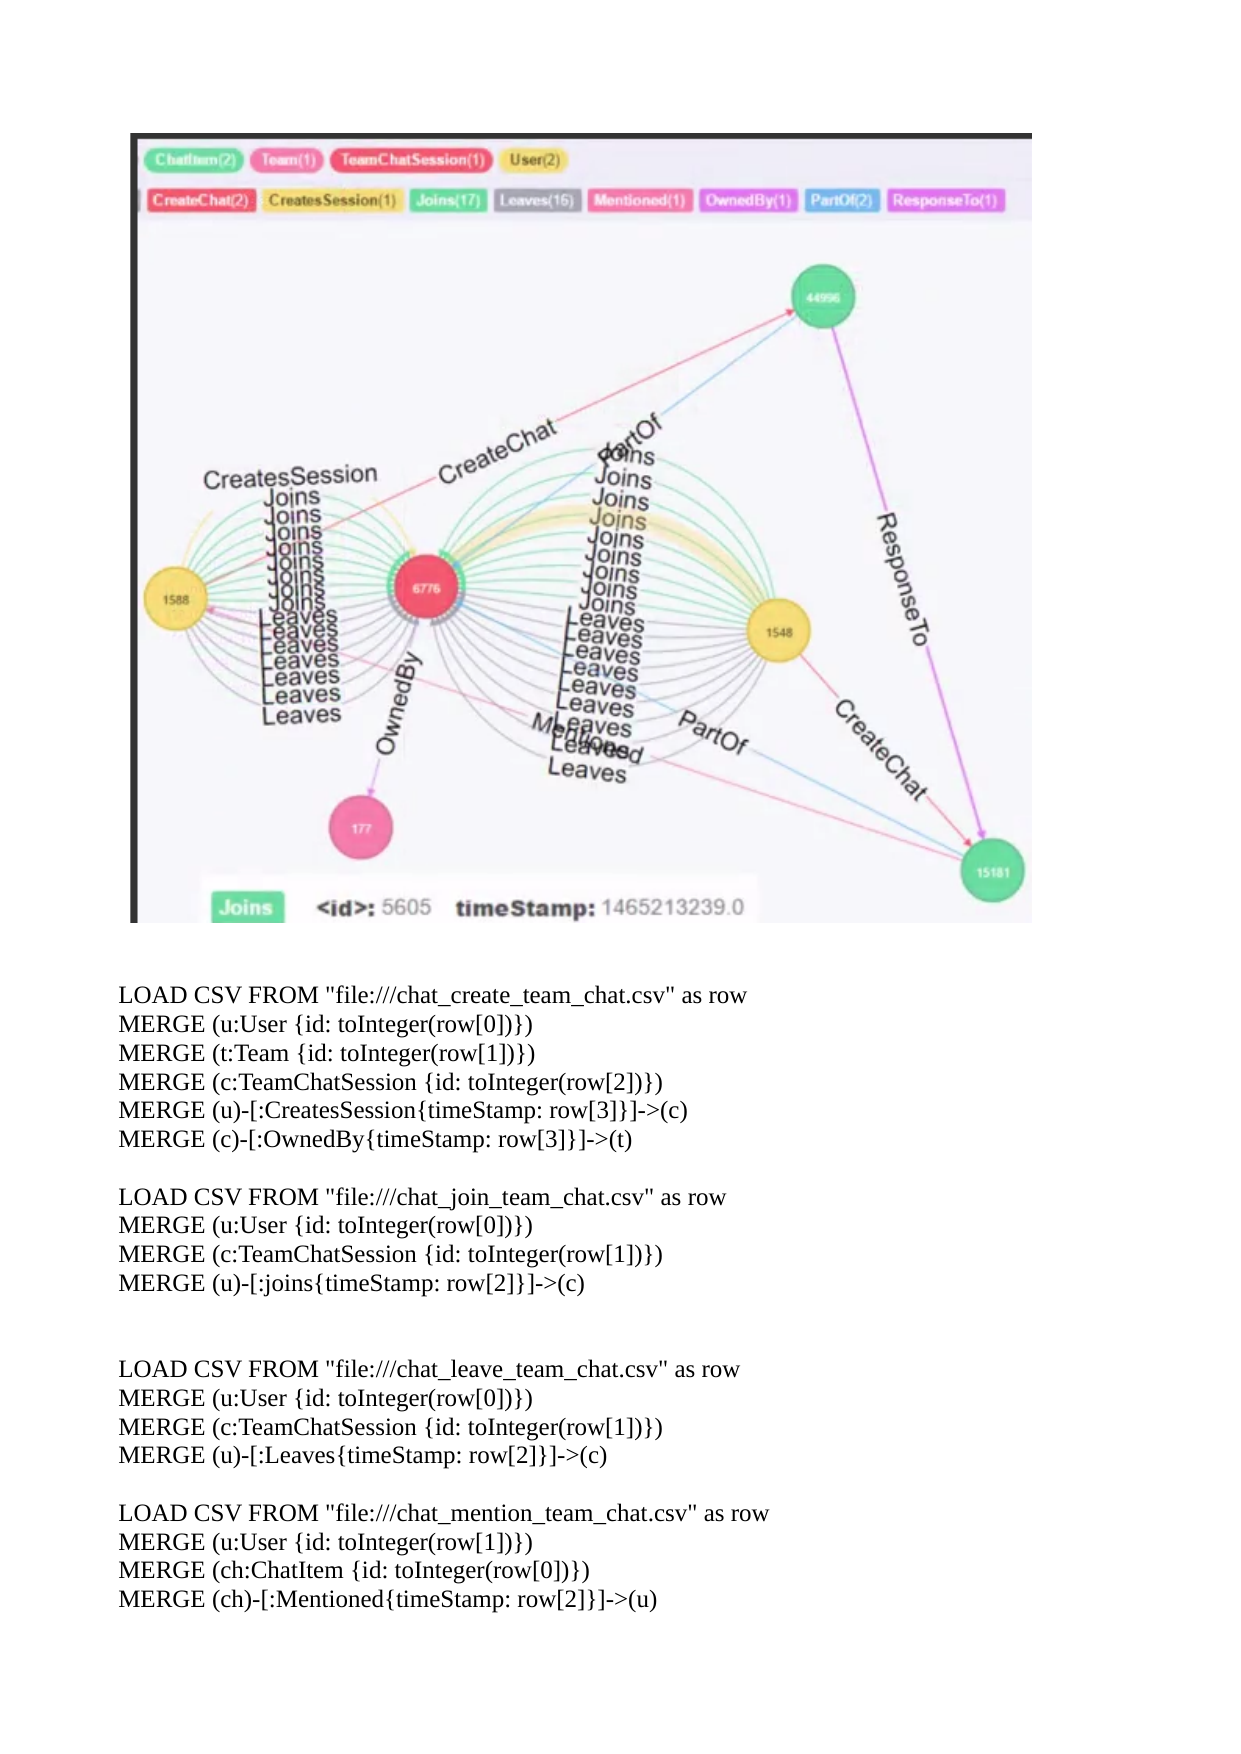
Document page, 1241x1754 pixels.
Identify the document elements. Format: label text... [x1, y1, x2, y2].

text MERGE (u:User {id: toInteger(row[0])}) [118, 1210, 1122, 1239]
text MERGE (u:User {id: toInteger(row[1])}) [118, 1527, 1122, 1555]
text MERGE (ch:ChatItem {id: toInteger(row[0])}) [118, 1555, 1122, 1584]
text MERGE (u:User {id: toInteger(row[0])}) [118, 1009, 1122, 1038]
text LOAD CSV FROM "file:///chat_join_team_chat.csv" as row [118, 1182, 1122, 1210]
text MERGE (c:TeamChatSession {id: toInteger(row[1])}) [118, 1412, 1122, 1440]
picture [130, 133, 1032, 923]
text MERGE (t:Team {id: toInteger(row[1])}) [118, 1038, 1122, 1067]
text LOAD CSV FROM "file:///chat_leave_team_chat.csv" as row [118, 1354, 1122, 1383]
text MERGE (c:TeamChatSession {id: toInteger(row[2])}) [118, 1067, 1122, 1095]
text MERGE (u)-[:CreatesSession{timeStamp: row[3]}]->(c) [118, 1095, 1122, 1124]
text MERGE (ch)-[:Mentioned{timeStamp: row[2]}]->(u) [118, 1584, 1122, 1613]
text MERGE (u)-[:joins{timeStamp: row[2]}]->(c) [118, 1268, 1122, 1297]
text MERGE (u)-[:Leaves{timeStamp: row[2]}]->(c) [118, 1440, 1122, 1469]
text MERGE (c)-[:OwnedBy{timeStamp: row[3]}]->(t) [118, 1124, 1122, 1153]
text LOAD CSV FROM "file:///chat_create_team_chat.csv" as row [118, 980, 1122, 1009]
text MERGE (u:User {id: toInteger(row[0])}) [118, 1383, 1122, 1412]
text MERGE (c:TeamChatSession {id: toInteger(row[1])}) [118, 1239, 1122, 1268]
text LOAD CSV FROM "file:///chat_mention_team_chat.csv" as row [118, 1498, 1122, 1527]
